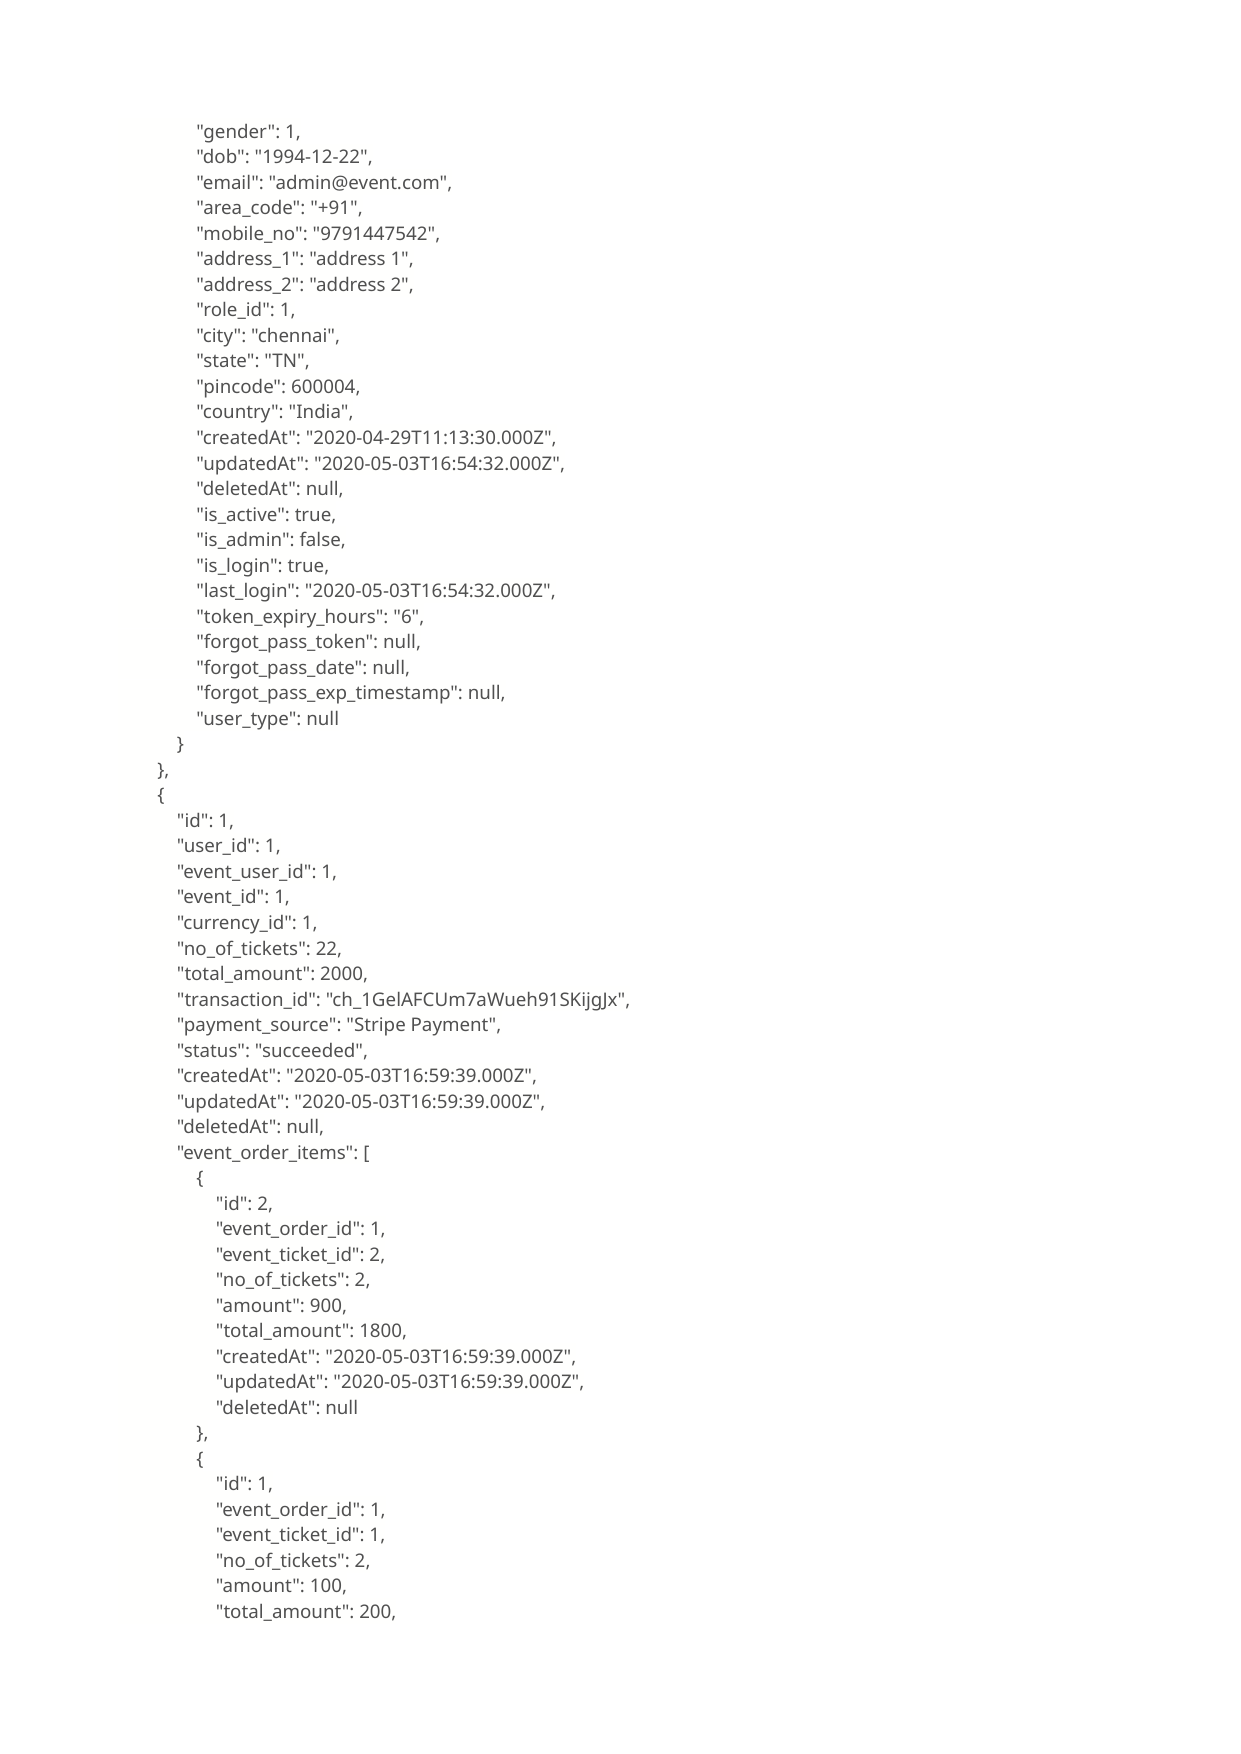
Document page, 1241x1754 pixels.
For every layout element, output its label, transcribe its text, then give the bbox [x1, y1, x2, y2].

text "event_order_id": 1, [118, 1496, 1122, 1522]
text "user_type": null [118, 705, 1122, 731]
text "total_amount": 2000, [118, 960, 1122, 986]
text "createdAt": "2020-05-03T16:59:39.000Z", [118, 1062, 1122, 1088]
text "updatedAt": "2020-05-03T16:59:39.000Z", [118, 1369, 1122, 1394]
text "total_amount": 1800, [118, 1318, 1122, 1343]
text { [118, 1445, 1122, 1471]
text "email": "admin@event.com", [118, 169, 1122, 195]
text "area_code": "+91", [118, 195, 1122, 220]
text "amount": 100, [118, 1573, 1122, 1598]
text "pincode": 600004, [118, 373, 1122, 399]
text "role_id": 1, [118, 297, 1122, 322]
text "updatedAt": "2020-05-03T16:54:32.000Z", [118, 450, 1122, 475]
text "dob": "1994-12-22", [118, 144, 1122, 169]
text "is_login": true, [118, 552, 1122, 577]
text "forgot_pass_exp_timestamp": null, [118, 679, 1122, 705]
text "address_1": "address 1", [118, 246, 1122, 271]
text "last_login": "2020-05-03T16:54:32.000Z", [118, 577, 1122, 603]
text "forgot_pass_date": null, [118, 654, 1122, 679]
text "event_ticket_id": 1, [118, 1522, 1122, 1547]
text } [118, 731, 1122, 756]
text "deletedAt": null [118, 1394, 1122, 1420]
text "payment_source": "Stripe Payment", [118, 1011, 1122, 1037]
text "event_ticket_id": 2, [118, 1241, 1122, 1267]
text "state": "TN", [118, 348, 1122, 373]
text "no_of_tickets": 22, [118, 935, 1122, 960]
text "deletedAt": null, [118, 1113, 1122, 1139]
text { [118, 1164, 1122, 1190]
text "amount": 900, [118, 1292, 1122, 1318]
text { [118, 782, 1122, 807]
text "deletedAt": null, [118, 475, 1122, 501]
text "total_amount": 200, [118, 1598, 1122, 1624]
text "event_order_items": [ [118, 1139, 1122, 1164]
text "address_2": "address 2", [118, 271, 1122, 297]
text "user_id": 1, [118, 833, 1122, 858]
text "id": 2, [118, 1190, 1122, 1216]
text "no_of_tickets": 2, [118, 1547, 1122, 1573]
text "forgot_pass_token": null, [118, 628, 1122, 654]
text "currency_id": 1, [118, 909, 1122, 935]
text "is_admin": false, [118, 526, 1122, 552]
text "updatedAt": "2020-05-03T16:59:39.000Z", [118, 1088, 1122, 1113]
text "transaction_id": "ch_1GelAFCUm7aWueh91SKijgJx", [118, 986, 1122, 1011]
text "mobile_no": "9791447542", [118, 220, 1122, 246]
text "status": "succeeded", [118, 1037, 1122, 1062]
text "event_order_id": 1, [118, 1216, 1122, 1241]
text "createdAt": "2020-05-03T16:59:39.000Z", [118, 1343, 1122, 1369]
text "is_active": true, [118, 501, 1122, 526]
text "id": 1, [118, 1471, 1122, 1496]
text "no_of_tickets": 2, [118, 1267, 1122, 1292]
text "event_user_id": 1, [118, 858, 1122, 884]
text "city": "chennai", [118, 322, 1122, 348]
text "createdAt": "2020-04-29T11:13:30.000Z", [118, 424, 1122, 450]
text "country": "India", [118, 399, 1122, 424]
text }, [118, 1420, 1122, 1445]
text }, [118, 756, 1122, 782]
text "token_expiry_hours": "6", [118, 603, 1122, 628]
text "event_id": 1, [118, 884, 1122, 909]
text "gender": 1, [118, 118, 1122, 144]
text "id": 1, [118, 807, 1122, 833]
